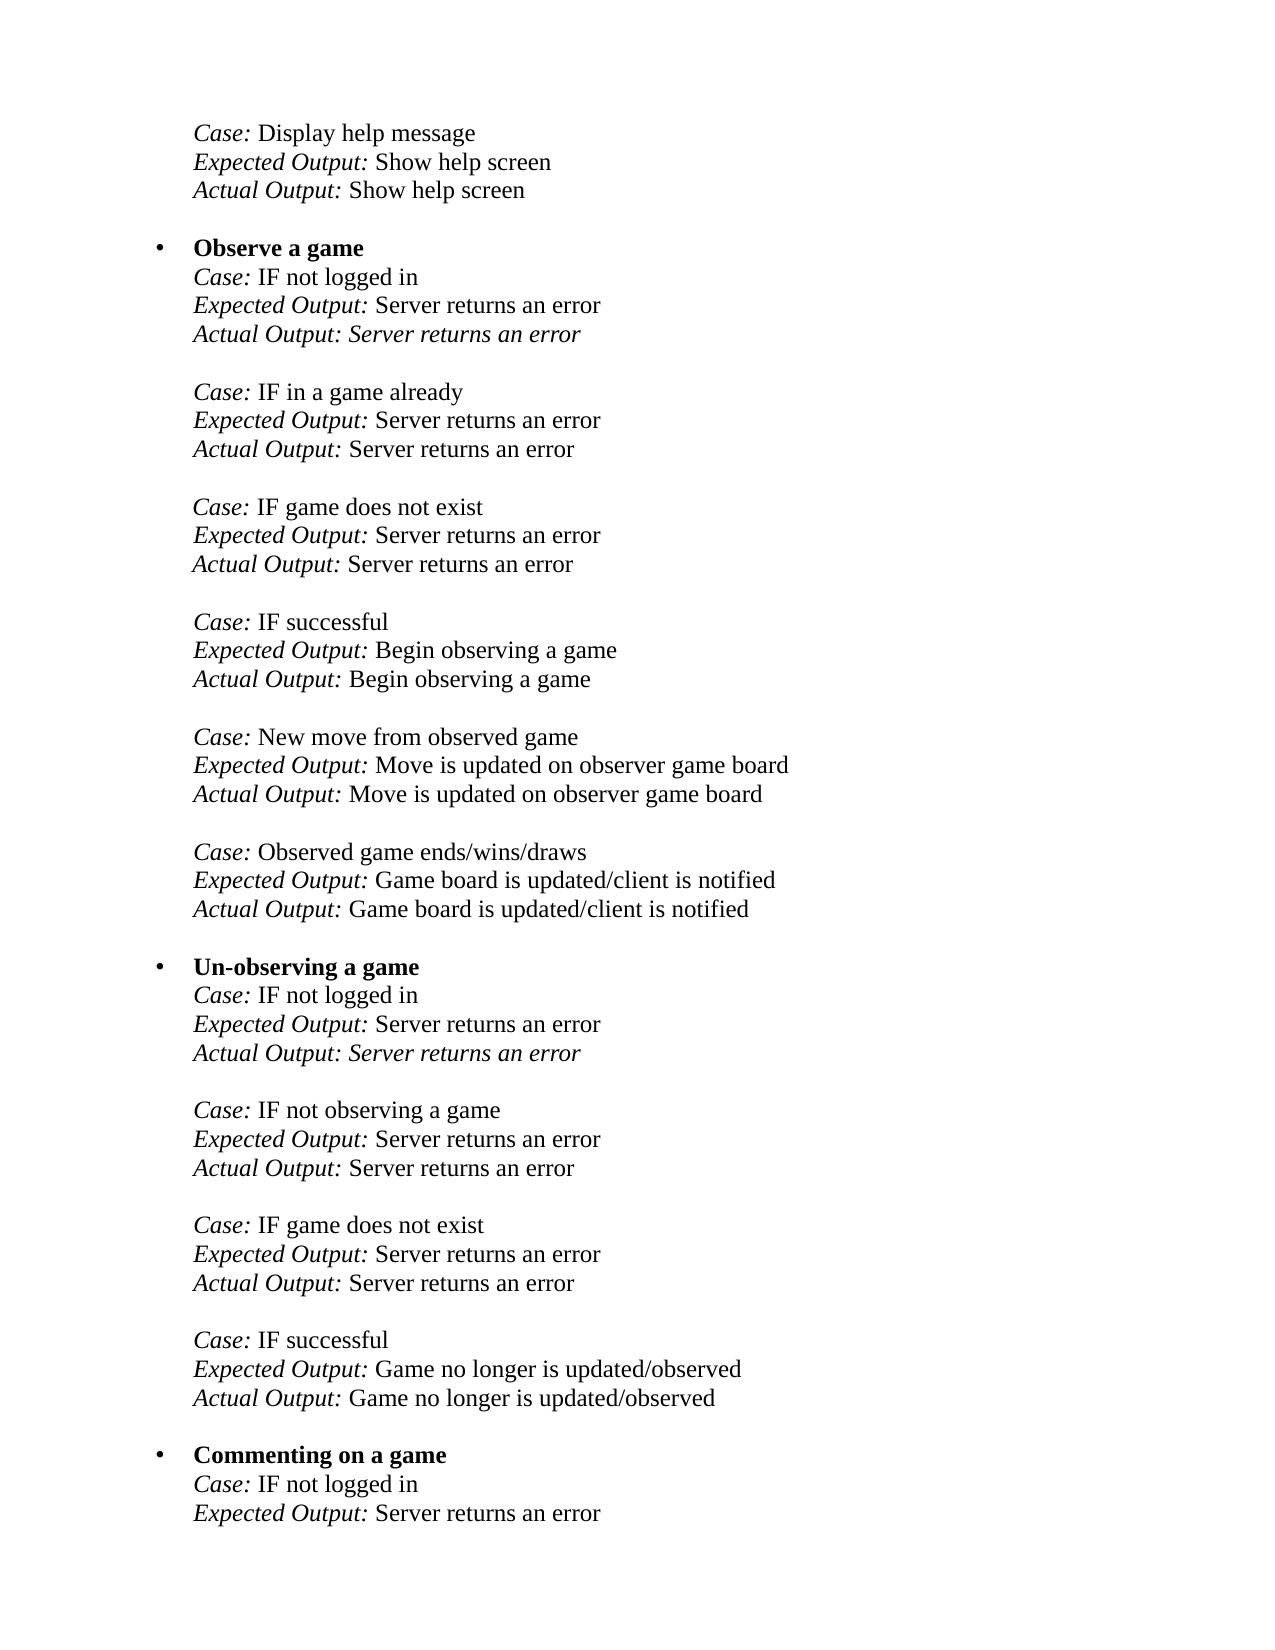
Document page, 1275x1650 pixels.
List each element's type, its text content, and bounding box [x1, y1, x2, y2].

text Actual Output: Server returns an error [118, 549, 1157, 578]
list Case: IF in a game already [156, 377, 1157, 406]
list Expected Output: Server returns an error [156, 1498, 1157, 1527]
list Expected Output: Begin observing a game [156, 636, 1157, 664]
list Case: IF not observing a game [156, 1096, 1157, 1124]
list Case: IF successful [156, 1326, 1157, 1354]
list Expected Output: Move is updated on observer game board [156, 751, 1157, 779]
text Case: IF game does not exist [118, 492, 1157, 521]
list Actual Output: Server returns an error [156, 1268, 1157, 1297]
list Actual Output: Server returns an error [156, 1153, 1157, 1182]
list Case: Observed game ends/wins/draws [156, 837, 1157, 866]
list Case: IF game does not exist [156, 1211, 1157, 1239]
list Case: IF not logged in [156, 262, 1157, 291]
list Expected Output: Server returns an error [156, 406, 1157, 434]
list Actual Output: Server returns an error [156, 434, 1157, 463]
list Expected Output: Server returns an error [156, 291, 1157, 319]
list Case: IF not logged in [156, 1469, 1157, 1498]
list Actual Output: Server returns an error [156, 319, 1157, 348]
list Actual Output: Move is updated on observer game board [156, 779, 1157, 808]
list Commenting on a game [156, 1441, 1157, 1469]
list Expected Output: Server returns an error [156, 521, 1157, 549]
list Case: IF not logged in [156, 981, 1157, 1009]
list Actual Output: Server returns an error [156, 1038, 1157, 1067]
list Observe a game [156, 233, 1157, 262]
list Expected Output: Game no longer is updated/observed [156, 1354, 1157, 1383]
list Actual Output: Game board is updated/client is notified [156, 894, 1157, 923]
list Un-observing a game [156, 952, 1157, 981]
list Expected Output: Server returns an error [156, 1124, 1157, 1153]
list Actual Output: Game no longer is updated/observed [156, 1383, 1157, 1412]
list Expected Output: Show help screen [156, 147, 1157, 176]
list Expected Output: Server returns an error [156, 1009, 1157, 1038]
list Expected Output: Game board is updated/client is notified [156, 866, 1157, 894]
list Case: IF successful [156, 607, 1157, 636]
list Expected Output: Server returns an error [156, 1239, 1157, 1268]
list Case: New move from observed game [156, 722, 1157, 751]
list Actual Output: Begin observing a game [156, 664, 1157, 693]
list Actual Output: Show help screen [156, 176, 1157, 204]
list Case: Display help message [156, 118, 1157, 147]
